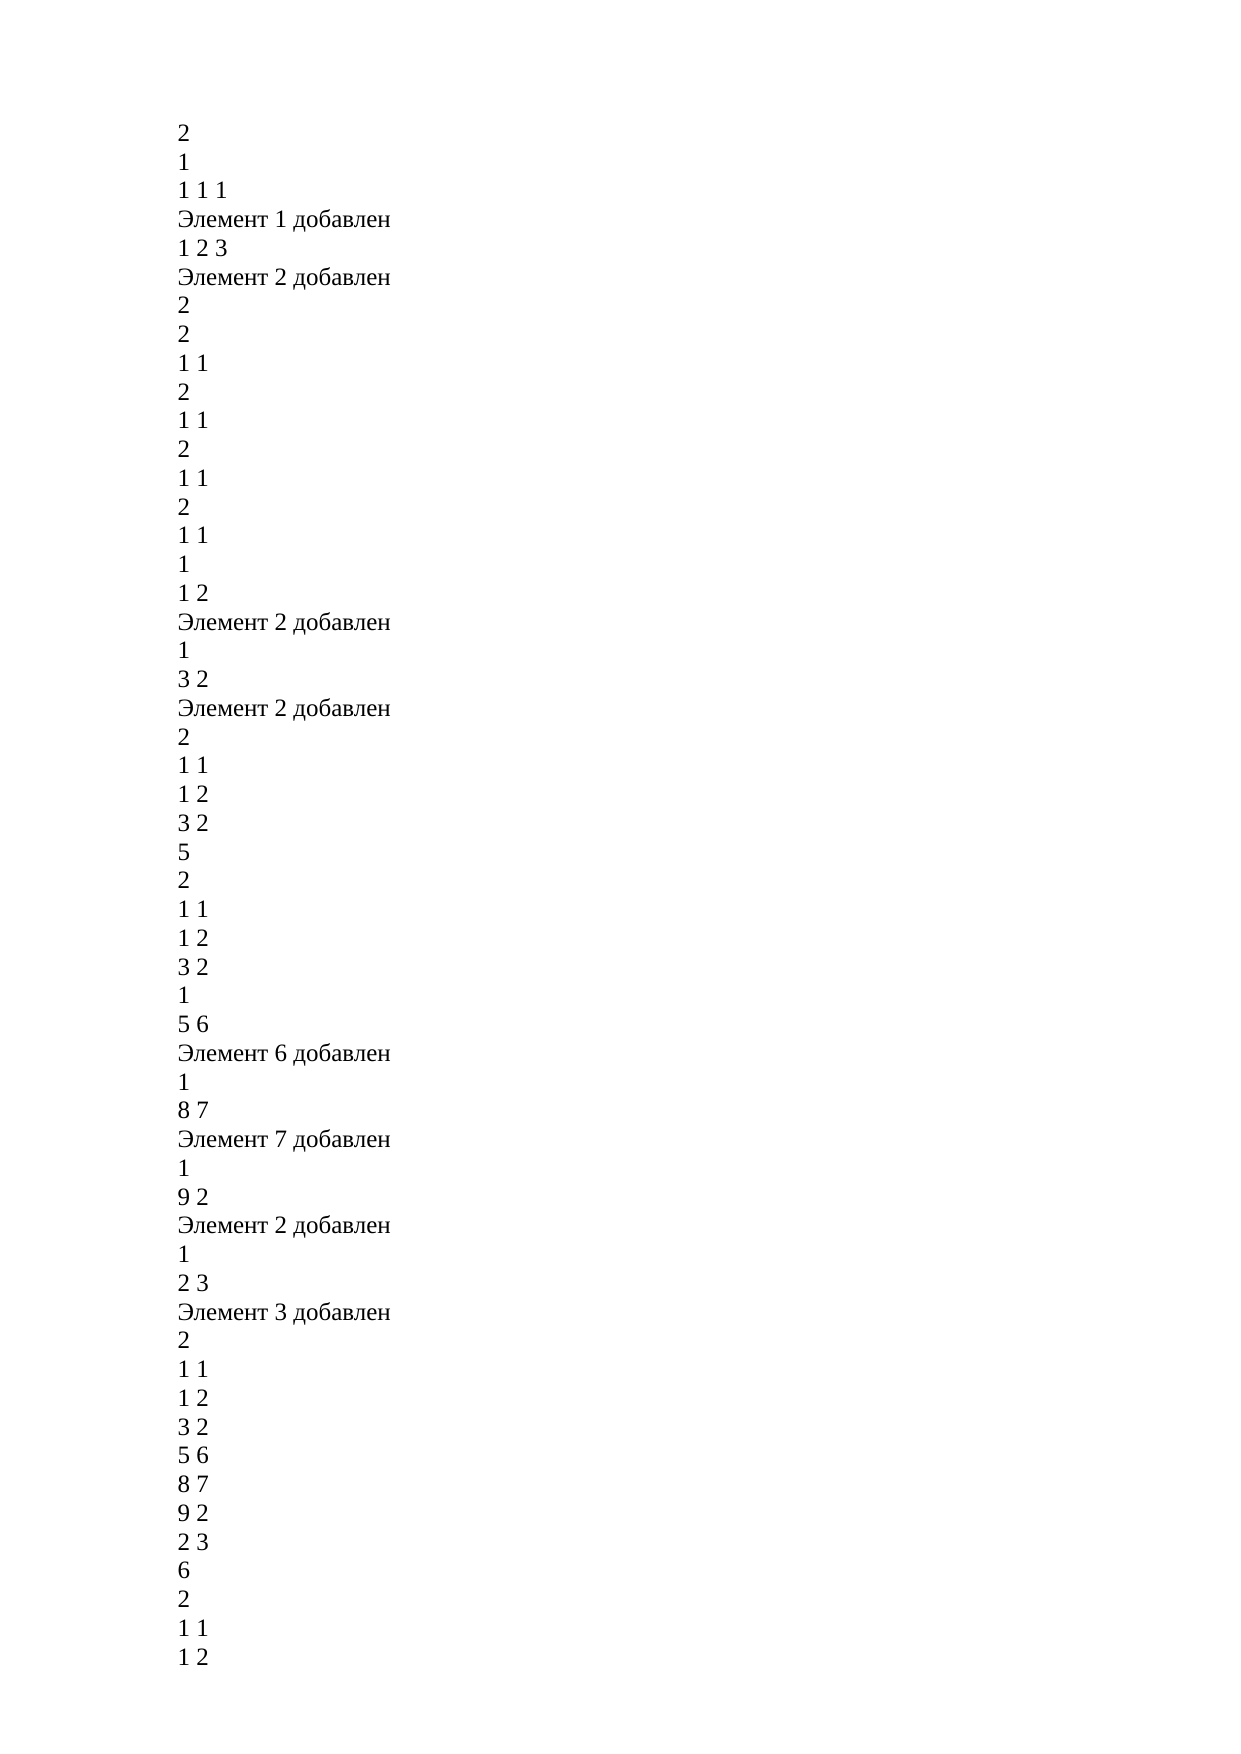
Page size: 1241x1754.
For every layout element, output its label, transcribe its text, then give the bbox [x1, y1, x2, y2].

text Элемент 1 добавлен [177, 204, 1152, 233]
text 2 [177, 319, 1152, 348]
text 1 2 [177, 1383, 1152, 1412]
text 1 1 [177, 521, 1152, 549]
text 2 [177, 377, 1152, 406]
text 2 [177, 1584, 1152, 1613]
text 1 1 [177, 463, 1152, 492]
text Элемент 3 добавлен [177, 1297, 1152, 1326]
text 2 3 [177, 1268, 1152, 1297]
text 3 2 [177, 808, 1152, 837]
text 1 1 1 [177, 176, 1152, 204]
text 8 7 [177, 1096, 1152, 1124]
text 3 2 [177, 952, 1152, 981]
text 3 2 [177, 664, 1152, 693]
text 2 [177, 118, 1152, 147]
text Элемент 2 добавлен [177, 693, 1152, 722]
text 1 [177, 147, 1152, 176]
text 5 [177, 837, 1152, 866]
text 5 6 [177, 1441, 1152, 1469]
text 1 1 [177, 1354, 1152, 1383]
text 1 1 [177, 1613, 1152, 1642]
text 1 2 [177, 923, 1152, 952]
text 2 [177, 434, 1152, 463]
text Элемент 2 добавлен [177, 262, 1152, 291]
text 1 [177, 1067, 1152, 1096]
text 1 [177, 981, 1152, 1009]
text Элемент 6 добавлен [177, 1038, 1152, 1067]
text 1 1 [177, 894, 1152, 923]
text 2 [177, 1326, 1152, 1354]
text Элемент 7 добавлен [177, 1124, 1152, 1153]
text 1 2 [177, 1642, 1152, 1671]
text 1 2 [177, 779, 1152, 808]
text 5 6 [177, 1009, 1152, 1038]
text 2 3 [177, 1527, 1152, 1556]
text 2 [177, 722, 1152, 751]
text 1 [177, 549, 1152, 578]
text 1 [177, 1239, 1152, 1268]
text 2 [177, 291, 1152, 319]
text 1 1 [177, 406, 1152, 434]
text 1 [177, 1153, 1152, 1182]
text 1 2 [177, 578, 1152, 607]
text 2 [177, 866, 1152, 894]
text 6 [177, 1556, 1152, 1584]
text Элемент 2 добавлен [177, 607, 1152, 636]
text 1 [177, 636, 1152, 664]
text 9 2 [177, 1498, 1152, 1527]
text 3 2 [177, 1412, 1152, 1441]
text 1 1 [177, 348, 1152, 377]
text 2 [177, 492, 1152, 521]
text 1 2 3 [177, 233, 1152, 262]
text Элемент 2 добавлен [177, 1211, 1152, 1239]
text 9 2 [177, 1182, 1152, 1211]
text 8 7 [177, 1469, 1152, 1498]
text 1 1 [177, 751, 1152, 779]
